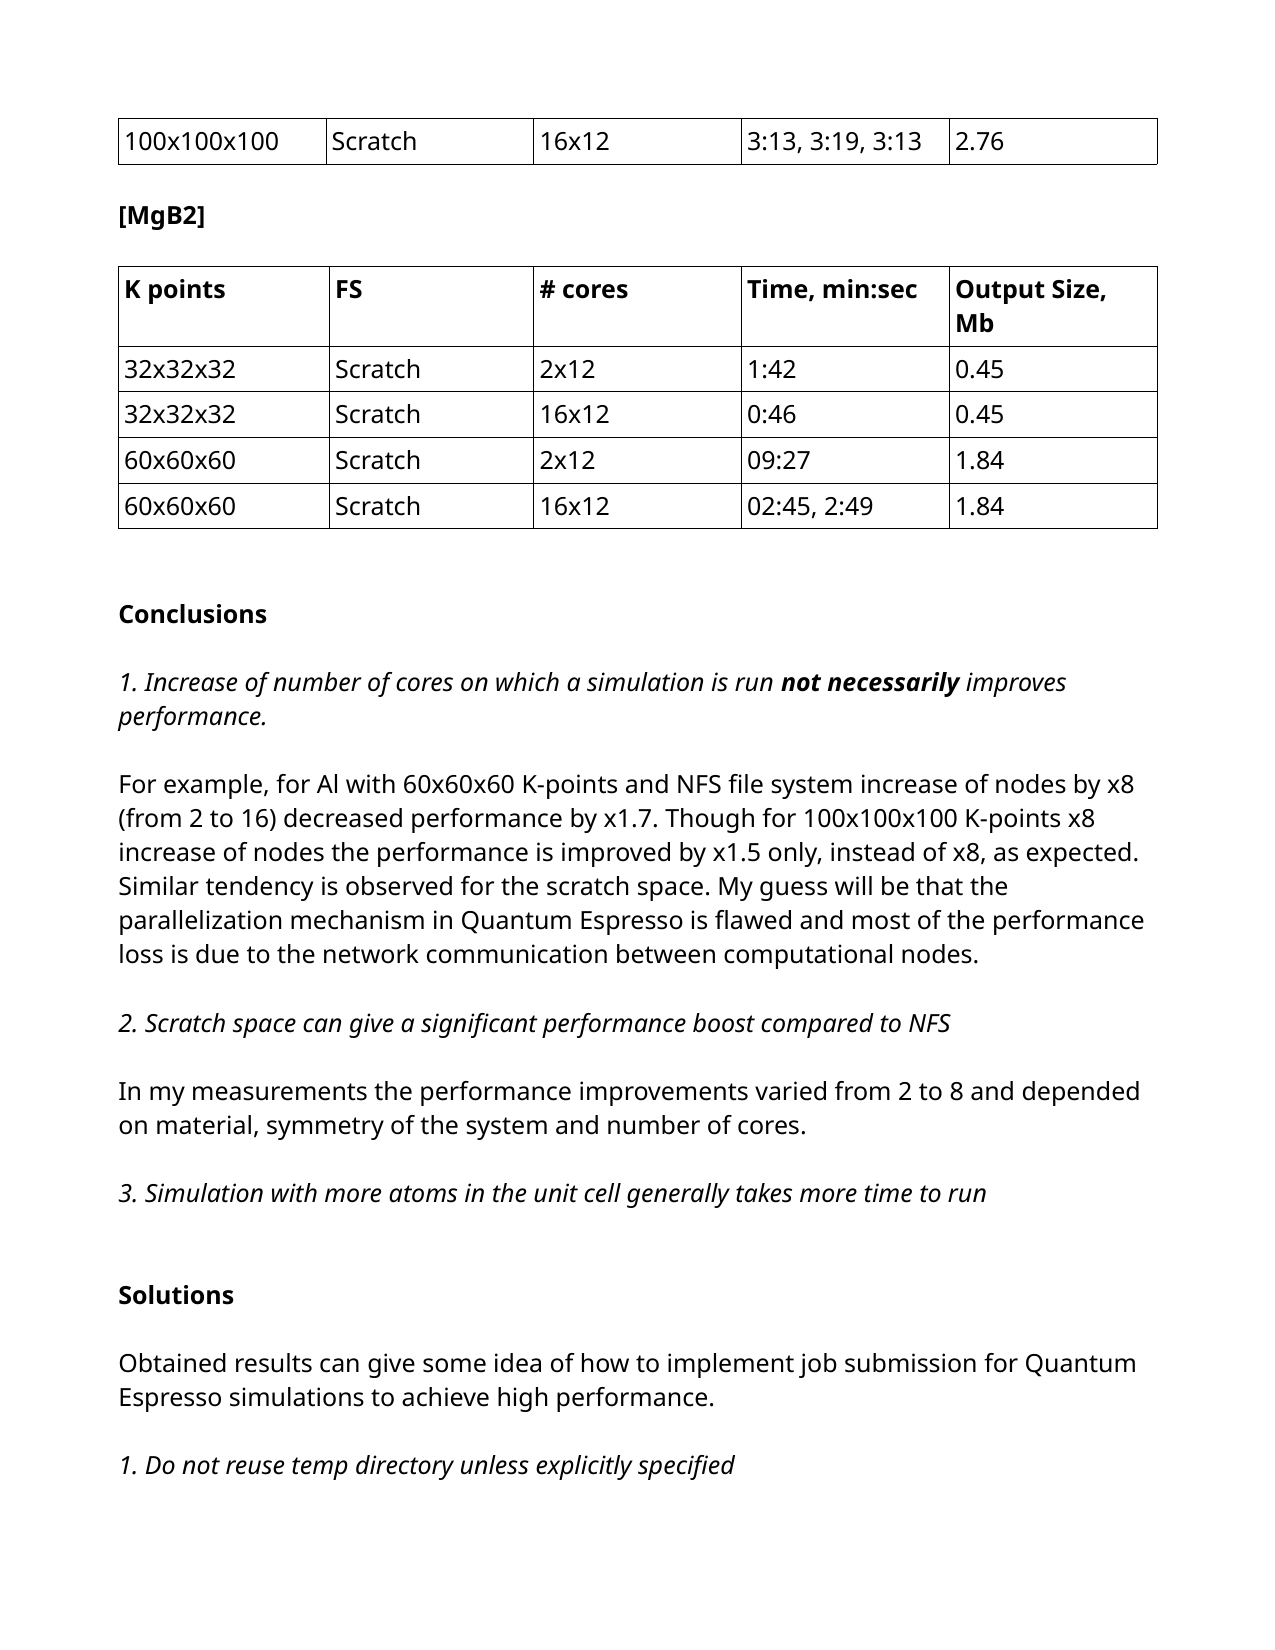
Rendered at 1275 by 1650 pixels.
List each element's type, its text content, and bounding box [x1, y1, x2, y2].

table_cell 16x12 [534, 119, 741, 164]
table_cell 0:46 [742, 392, 949, 437]
table_header FS [330, 267, 533, 346]
table_cell 0.45 [950, 392, 1157, 437]
table_cell 02:45, 2:49 [742, 484, 949, 528]
table_header Output Size, Mb [950, 267, 1157, 346]
table_cell Scratch [330, 438, 533, 483]
text 1. Increase of number of cores on which a simulation is run not necessarily improves performance. [118, 664, 1157, 733]
table_header # cores [534, 267, 741, 346]
table_header Time, min:sec [742, 267, 949, 346]
table_cell 60x60x60 [119, 484, 329, 528]
table_cell 1.84 [950, 438, 1157, 483]
table_cell 09:27 [742, 438, 949, 483]
text Solutions [118, 1278, 1157, 1312]
text For example, for Al with 60x60x60 K-points and NFS file system increase of nodes by x8 (from 2 to 16) decreased performance by x1.7. Though for 100x100x100 K-points x8 increase of nodes the performance is improved by x1.5 only, instead of x8, as expected. Similar tendency is observed for the scratch space. My guess will be that the parallelization mechanism in Quantum Espresso is flawed and most of the performance loss is due to the network communication between computational nodes. [118, 767, 1157, 971]
text 3. Simulation with more atoms in the unit cell generally takes more time to run [118, 1176, 1157, 1209]
table_cell 16x12 [534, 484, 741, 528]
table_cell 2.76 [950, 119, 1157, 164]
table_header K points [119, 267, 329, 346]
table_cell 100x100x100 [119, 119, 326, 164]
text In my measurements the performance improvements varied from 2 to 8 and depended on material, symmetry of the system and number of cores. [118, 1073, 1157, 1141]
table_cell 1:42 [742, 347, 949, 391]
text 1. Do not reuse temp directory unless explicitly specified [118, 1448, 1157, 1482]
table_cell 3:13, 3:19, 3:13 [742, 119, 949, 164]
table_cell 32x32x32 [119, 392, 329, 437]
table_cell 2x12 [534, 438, 741, 483]
table_cell 32x32x32 [119, 347, 329, 391]
text [MgB2] [118, 198, 1157, 232]
table_cell 60x60x60 [119, 438, 329, 483]
table_cell 16x12 [534, 392, 741, 437]
table_cell Scratch [330, 392, 533, 437]
text Obtained results can give some idea of how to implement job submission for Quantum Espresso simulations to achieve high performance. [118, 1346, 1157, 1414]
table_cell 0.45 [950, 347, 1157, 391]
text 2. Scratch space can give a significant performance boost compared to NFS [118, 1005, 1157, 1039]
table_cell Scratch [330, 347, 533, 391]
text Conclusions [118, 596, 1157, 631]
table_cell Scratch [327, 119, 533, 164]
table_cell 1.84 [950, 484, 1157, 528]
table_cell Scratch [330, 484, 533, 528]
table_cell 2x12 [534, 347, 741, 391]
